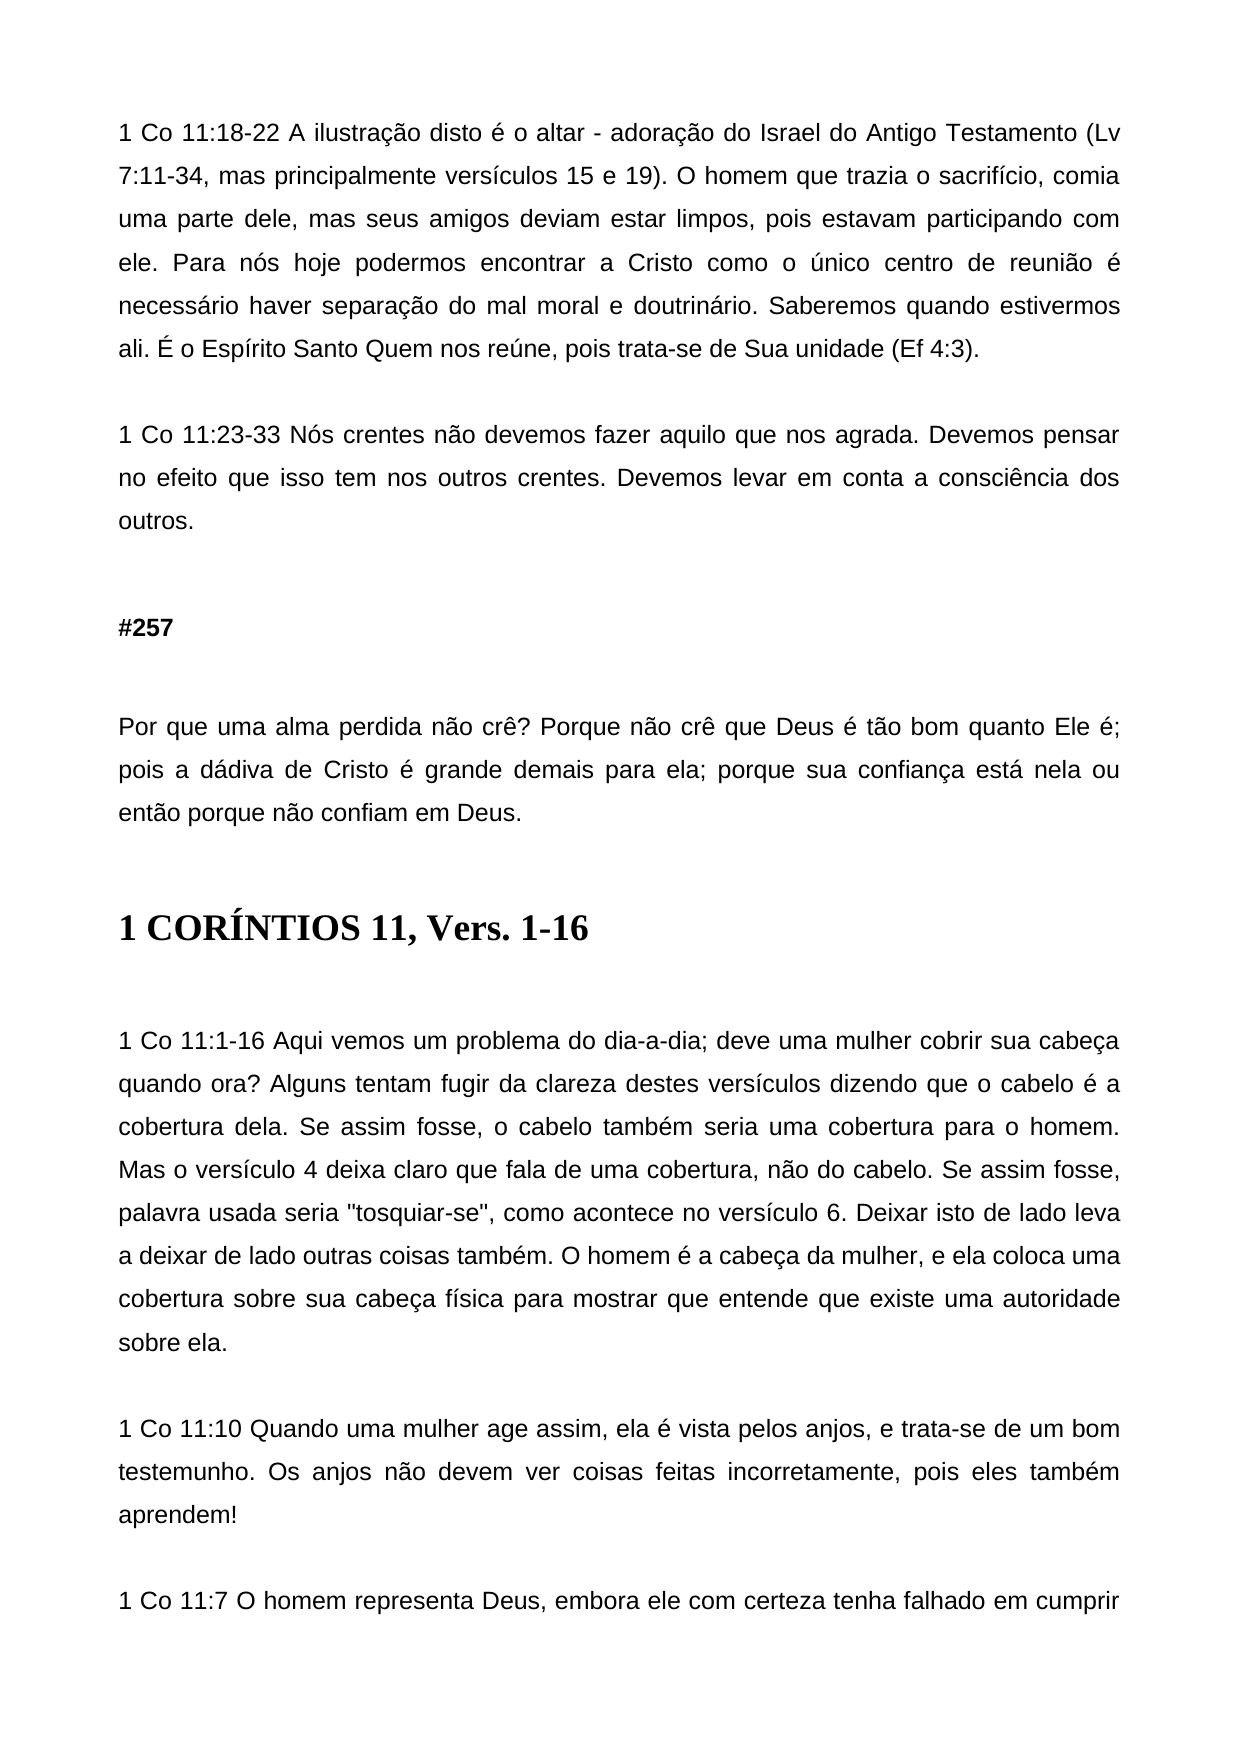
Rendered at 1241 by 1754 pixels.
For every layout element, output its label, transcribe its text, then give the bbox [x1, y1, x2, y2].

text 1 Co 11:7 O homem representa Deus, embora ele com certeza tenha falhado em cumprir [118, 1586, 1122, 1615]
subtitle #257 [118, 613, 1122, 642]
text 1 Co 11:18-22 A ilustração disto é o altar - adoração do Israel do Antigo Testamento (Lv 7:11-34, mas principalmente versículos 15 e 19). O homem que trazia o sacrifício, comia uma parte dele, mas seus amigos deviam estar limpos, pois estavam participando com ele. Para nós hoje podermos encontrar a Cristo como o único centro de reunião é necessário haver separação do mal moral e doutrinário. Saberemos quando estivermos ali. É o Espírito Santo Quem nos reúne, pois trata-se de Sua unidade (Ef 4:3). [118, 118, 1122, 362]
text 1 Co 11:1-16 Aqui vemos um problema do dia-a-dia; deve uma mulher cobrir sua cabeça quando ora? Alguns tentam fugir da clareza destes versículos dizendo que o cabelo é a cobertura dela. Se assim fosse, o cabelo também seria uma cobertura para o homem. Mas o versículo 4 deixa claro que fala de uma cobertura, não do cabelo. Se assim fosse, palavra usada seria "tosquiar-se", como acontece no versículo 6. Deixar isto de lado leva a deixar de lado outras coisas também. O homem é a cabeça da mulher, e ela coloca uma cobertura sobre sua cabeça física para mostrar que entende que existe uma autoridade sobre ela. [118, 1026, 1122, 1356]
text 1 Co 11:10 Quando uma mulher age assim, ela é vista pelos anjos, e trata-se de um bom testemunho. Os anjos não devem ver coisas feitas incorretamente, pois eles também aprendem! [118, 1414, 1122, 1529]
text Por que uma alma perdida não crê? Porque não crê que Deus é tão bom quanto Ele é; pois a dádiva de Cristo é grande demais para ela; porque sua confiança está nela ou então porque não confiam em Deus. [118, 712, 1122, 827]
subtitle 1 CORÍNTIOS 11, Vers. 1-16 [118, 905, 1122, 948]
text 1 Co 11:23-33 Nós crentes não devemos fazer aquilo que nos agrada. Devemos pensar no efeito que isso tem nos outros crentes. Devemos levar em conta a consciência dos outros. [118, 420, 1122, 535]
